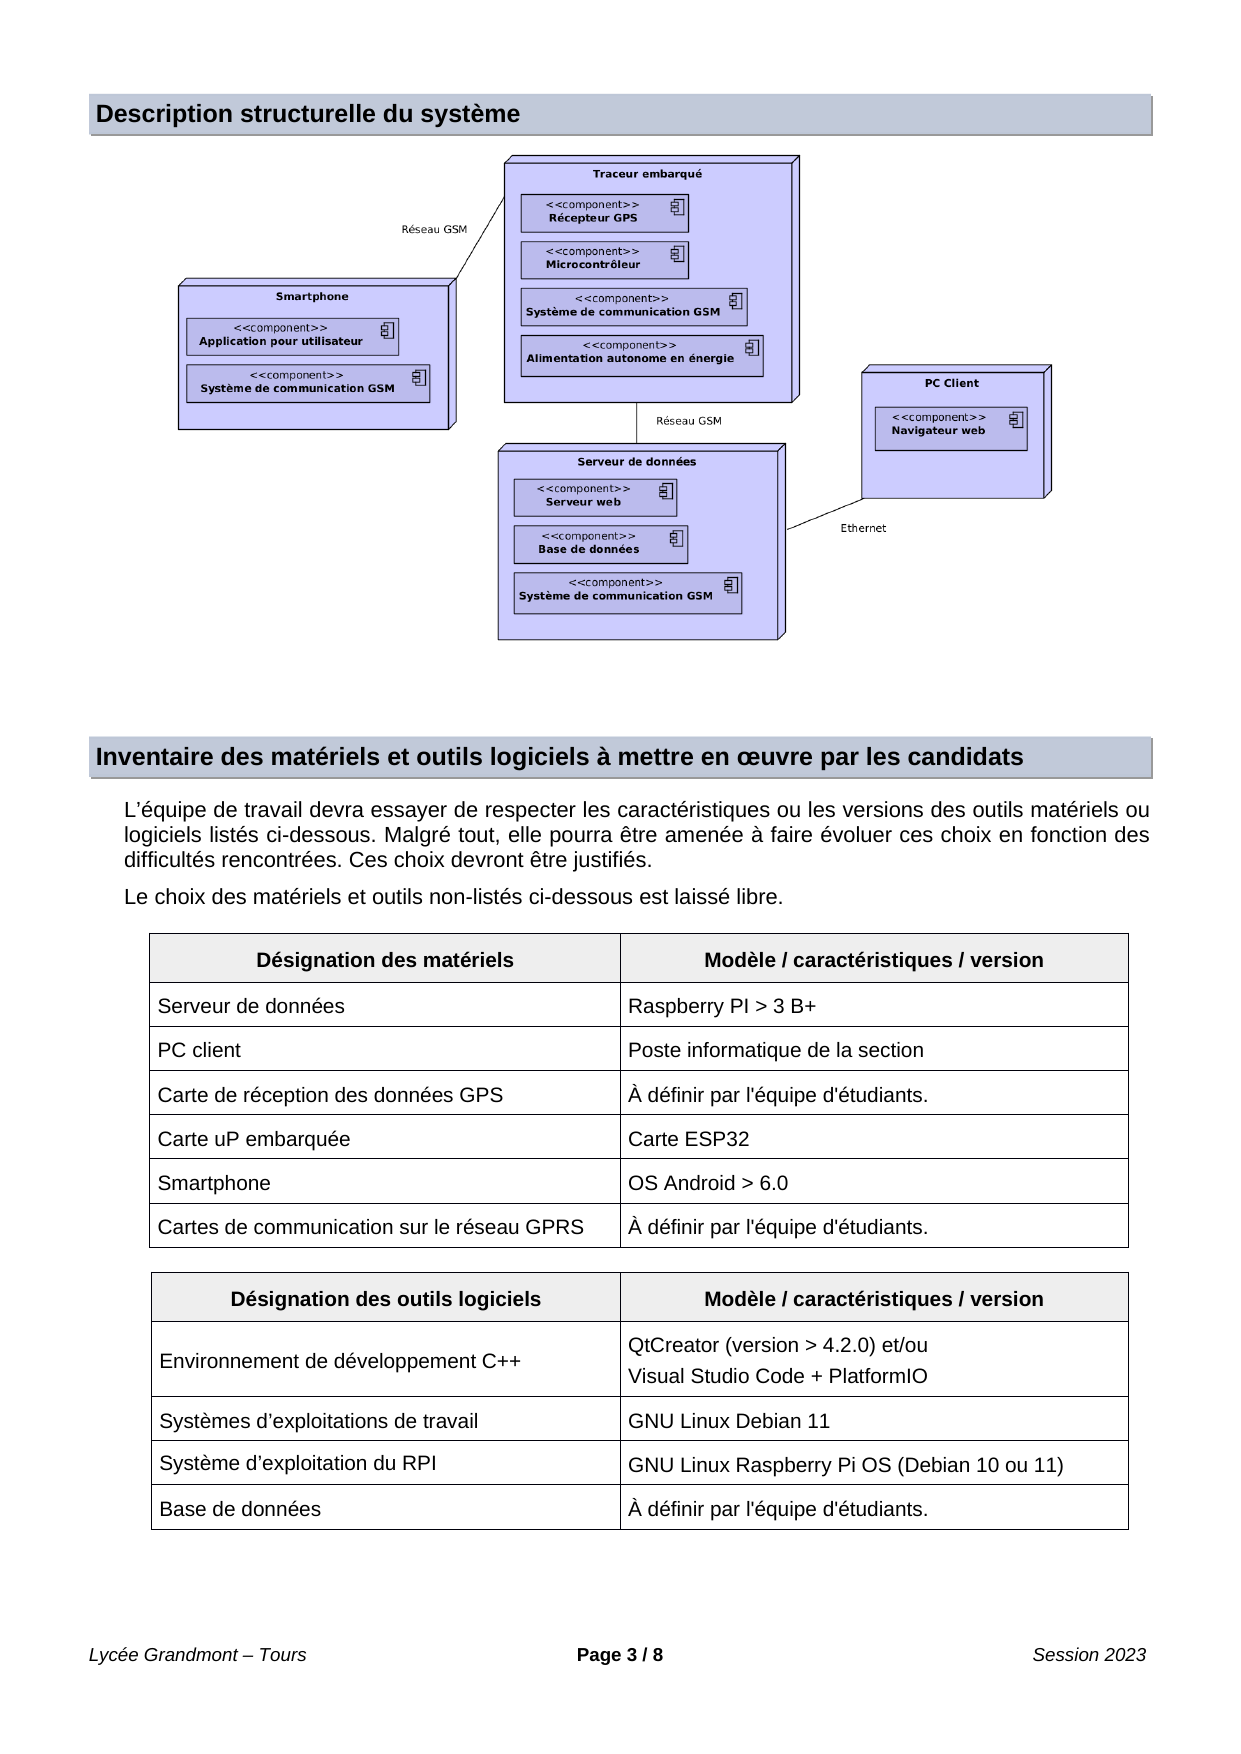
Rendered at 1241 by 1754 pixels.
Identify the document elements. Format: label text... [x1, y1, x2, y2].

table_header Modèle / caractéristiques / version [621, 1273, 1128, 1321]
table_cell Cartes de communication sur le réseau GPRS [150, 1204, 620, 1247]
table_cell PC client [150, 1027, 620, 1070]
table_cell GNU Linux Raspberry Pi OS (Debian 10 ou 11) [621, 1441, 1128, 1484]
picture [176, 153, 1065, 655]
table_cell Systèmes d’exploitations de travail [152, 1397, 620, 1440]
table_cell Serveur de données [150, 983, 620, 1026]
table_cell Environnement de développement C++ [152, 1322, 620, 1396]
table_header Modèle / caractéristiques / version [621, 934, 1128, 982]
table_header Désignation des outils logiciels [152, 1273, 620, 1321]
table_cell Poste informatique de la section [621, 1027, 1128, 1070]
text Le choix des matériels et outils non-listés ci-dessous est laissé libre. [124, 884, 1152, 909]
table_cell À définir par l'équipe d'étudiants. [621, 1485, 1128, 1528]
table_cell Smartphone [150, 1159, 620, 1202]
subtitle Inventaire des matériels et outils logiciels à mettre en œuvre par les candidats [89, 739, 1151, 774]
table_cell À définir par l'équipe d'étudiants. [621, 1204, 1128, 1247]
text L’équipe de travail devra essayer de respecter les caractéristiques ou les versions des outils matériels ou logiciels listés ci-dessous. Malgré tout, elle pourra être amenée à faire évoluer ces choix en fonction des difficultés rencontrées. Ces choix devront être justifiés. [124, 796, 1152, 872]
table_cell Carte uP embarquée [150, 1115, 620, 1158]
table_header Désignation des matériels [150, 934, 620, 982]
table_cell Carte ESP32 [621, 1115, 1128, 1158]
subtitle Description structurelle du système [89, 96, 1151, 132]
table_cell Système d’exploitation du RPI [152, 1441, 620, 1484]
table_cell Raspberry PI > 3 B+ [621, 983, 1128, 1026]
table_cell Carte de réception des données GPS [150, 1071, 620, 1114]
table_cell Base de données [152, 1485, 620, 1528]
table_cell À définir par l'équipe d'étudiants. [621, 1071, 1128, 1114]
table_cell QtCreator (version > 4.2.0) et/ou Visual Studio Code + PlatformIO [621, 1322, 1128, 1396]
table_cell OS Android > 6.0 [621, 1159, 1128, 1202]
table_cell GNU Linux Debian 11 [621, 1397, 1128, 1440]
